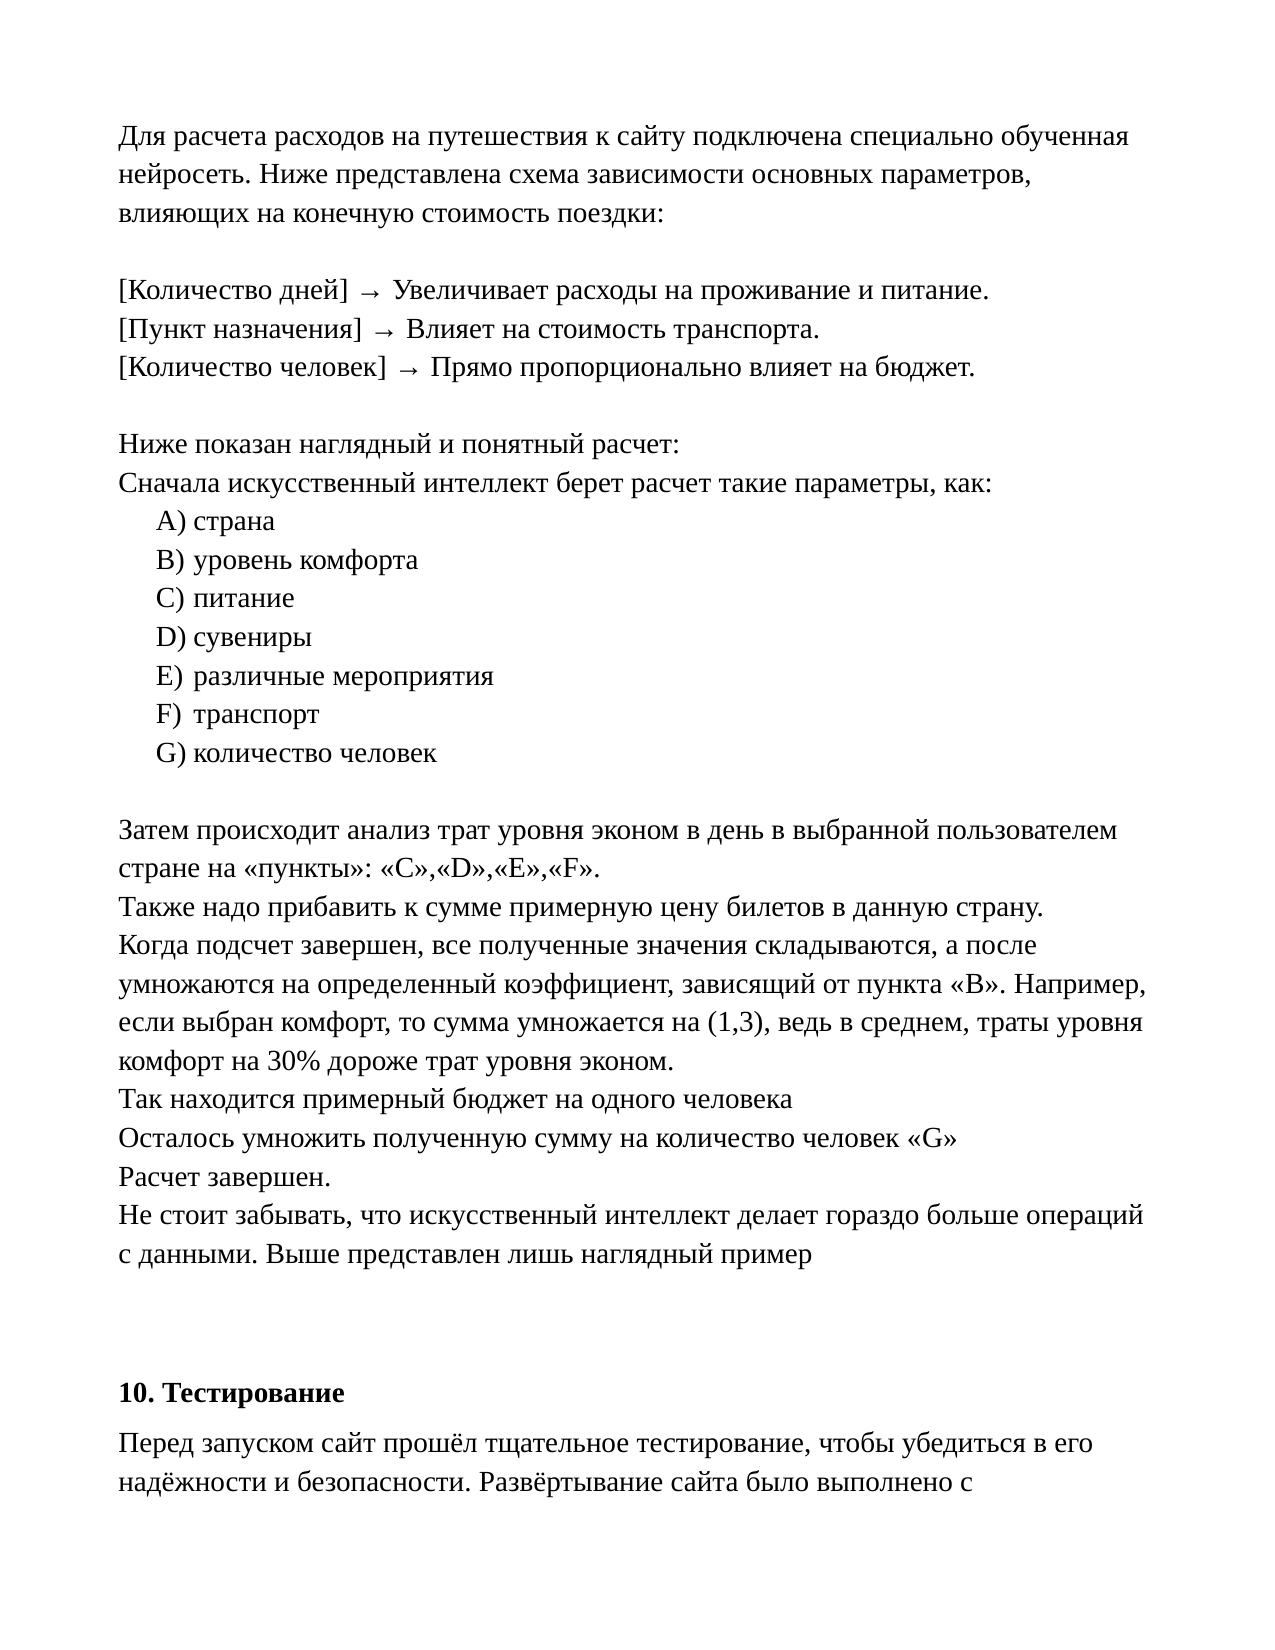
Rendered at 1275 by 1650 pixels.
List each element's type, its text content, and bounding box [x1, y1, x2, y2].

text Перед запуском сайт прошёл тщательное тестирование, чтобы убедиться в его надёжности и безопасности. Развёртывание сайта было выполнено с [118, 1425, 1157, 1497]
text [Количество человек] → Прямо пропорционально влияет на бюджет. [118, 349, 1157, 383]
text Так находится примерный бюджет на одного человека [118, 1082, 1157, 1115]
text Сначала искусственный интеллект берет расчет такие параметры, как: [118, 465, 1157, 498]
list количество человек [156, 735, 1157, 768]
text Расчет завершен. [118, 1159, 1157, 1192]
list различные мероприятия [156, 658, 1157, 691]
text Для расчета расходов на путешествия к сайту подключена специально обученная нейросеть. Ниже представлена схема зависимости основных параметров, влияющих на конечную стоимость поездки: [118, 118, 1157, 229]
text Ниже показан наглядный и понятный расчет: [118, 426, 1157, 460]
text [Количество дней] → Увеличивает расходы на проживание и питание. [118, 272, 1157, 306]
subtitle 10. Тестирование [118, 1375, 1157, 1408]
text Также надо прибавить к сумме примерную цену билетов в данную страну. [118, 889, 1157, 922]
list сувениры [156, 619, 1157, 653]
list транспорт [156, 696, 1157, 730]
list питание [156, 581, 1157, 614]
text Когда подсчет завершен, все полученные значения складываются, а после умножаются на определенный коэффициент, зависящий от пункта «B». Например, если выбран комфорт, то сумма умножается на (1,3), ведь в среднем, траты уровня комфорт на 30% дороже трат уровня эконом. [118, 927, 1157, 1077]
text Затем происходит анализ трат уровня эконом в день в выбранной пользователем стране на «пункты»: «C»,«D»,«E»,«F». [118, 812, 1157, 884]
list страна [156, 503, 1157, 537]
list уровень комфорта [156, 542, 1157, 576]
text Осталось умножить полученную сумму на количество человек «G» [118, 1120, 1157, 1154]
text [Пункт назначения] → Влияет на стоимость транспорта. [118, 311, 1157, 344]
text Не стоит забывать, что искусственный интеллект делает гораздо больше операций с данными. Выше представлен лишь наглядный пример [118, 1197, 1157, 1269]
